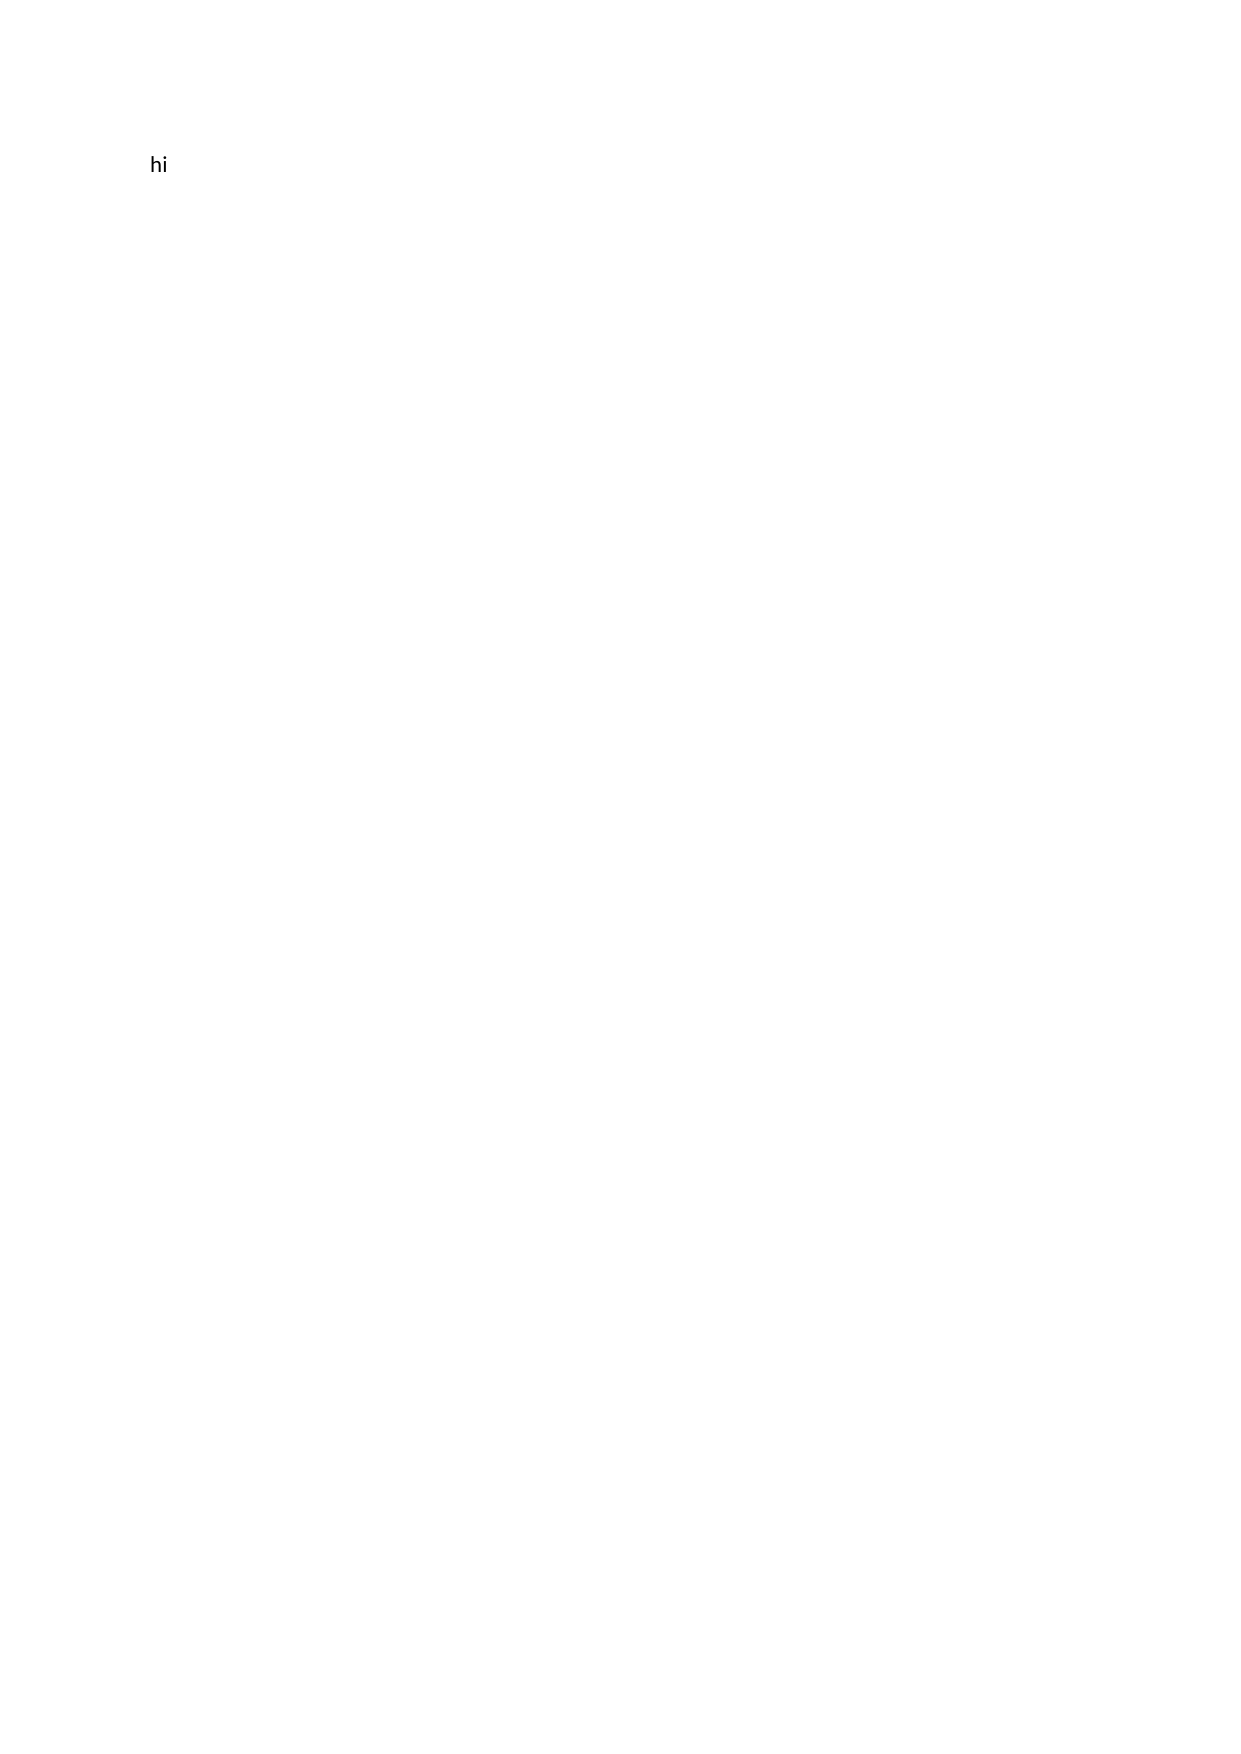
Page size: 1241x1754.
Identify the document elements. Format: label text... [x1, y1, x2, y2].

text hi [150, 150, 1090, 178]
